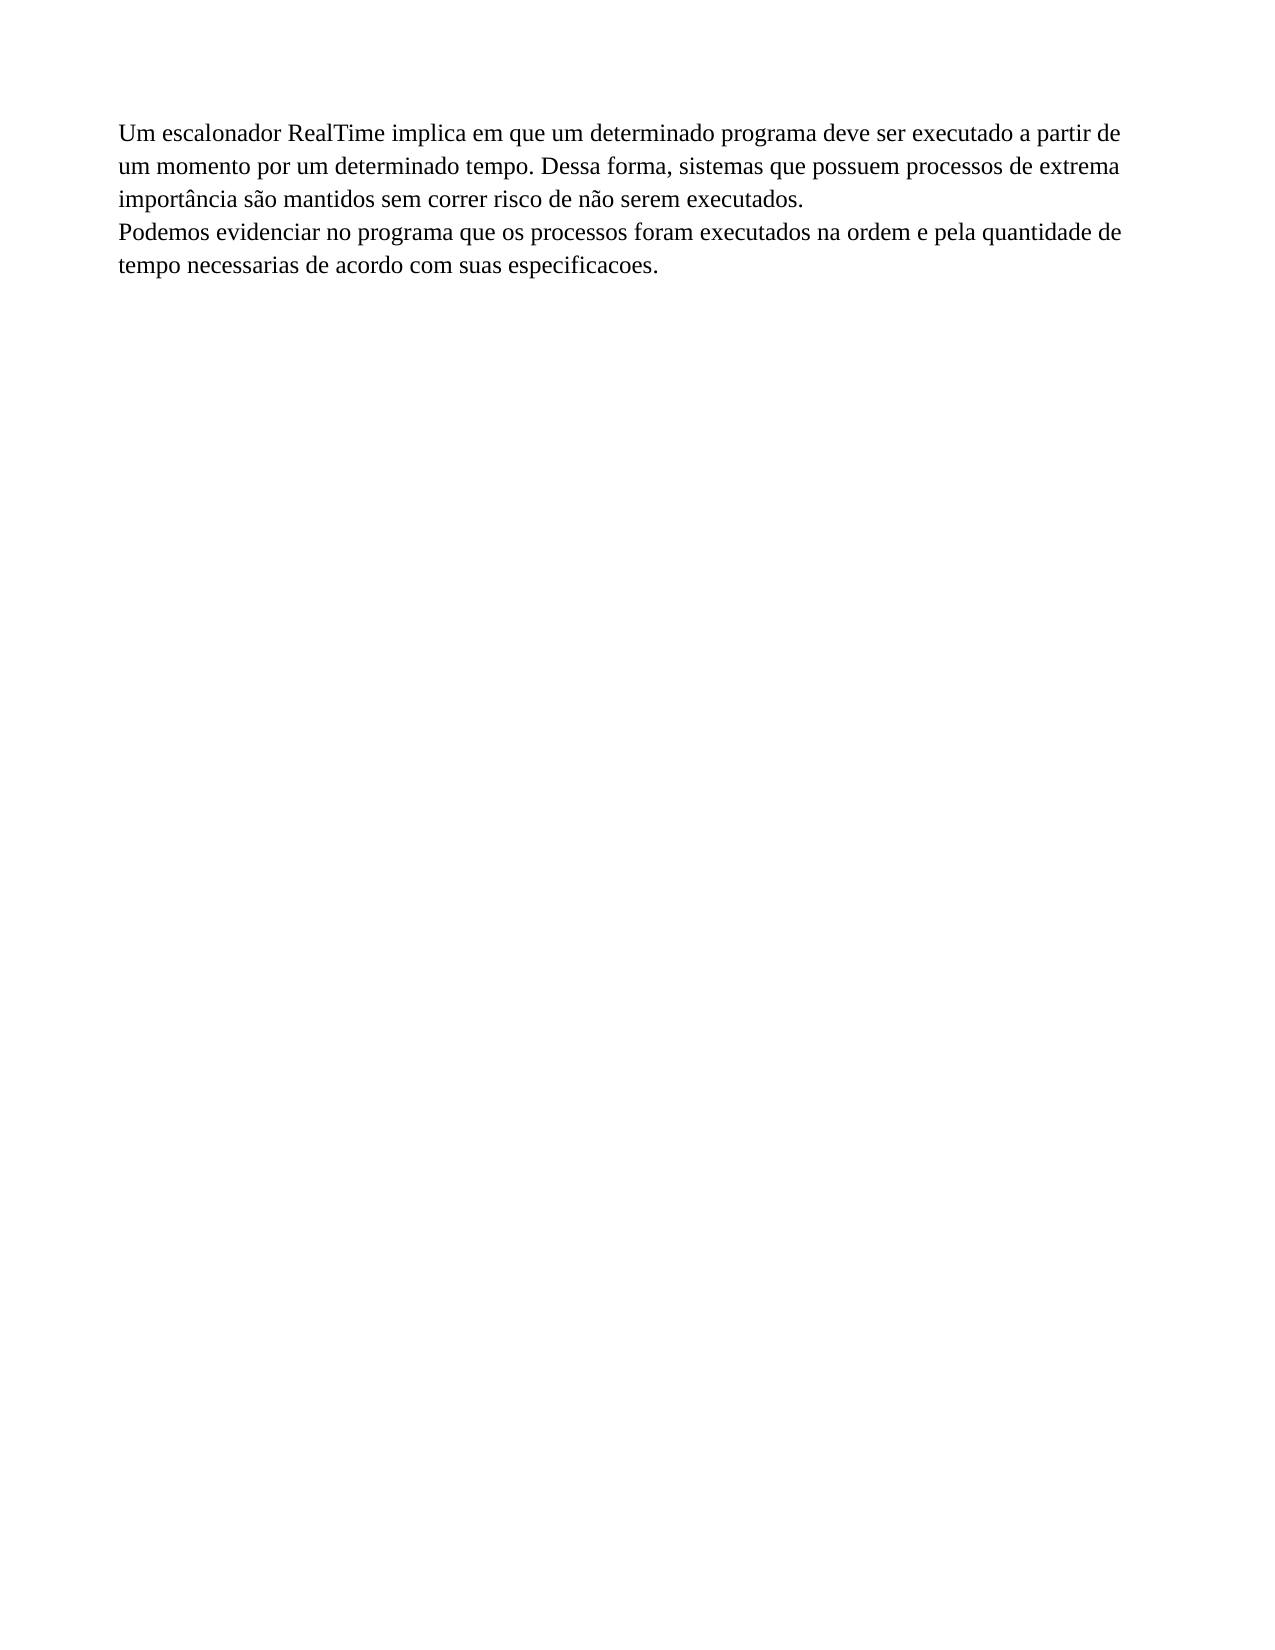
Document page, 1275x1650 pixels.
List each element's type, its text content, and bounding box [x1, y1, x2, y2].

text Um escalonador RealTime implica em que um determinado programa deve ser executado a partir de um momento por um determinado tempo. Dessa forma, sistemas que possuem processos de extrema importância são mantidos sem correr risco de não serem executados. Podemos evidenciar no programa que os processos foram executados na ordem e pela quantidade de tempo necessarias de acordo com suas especificacoes. [118, 118, 1157, 279]
